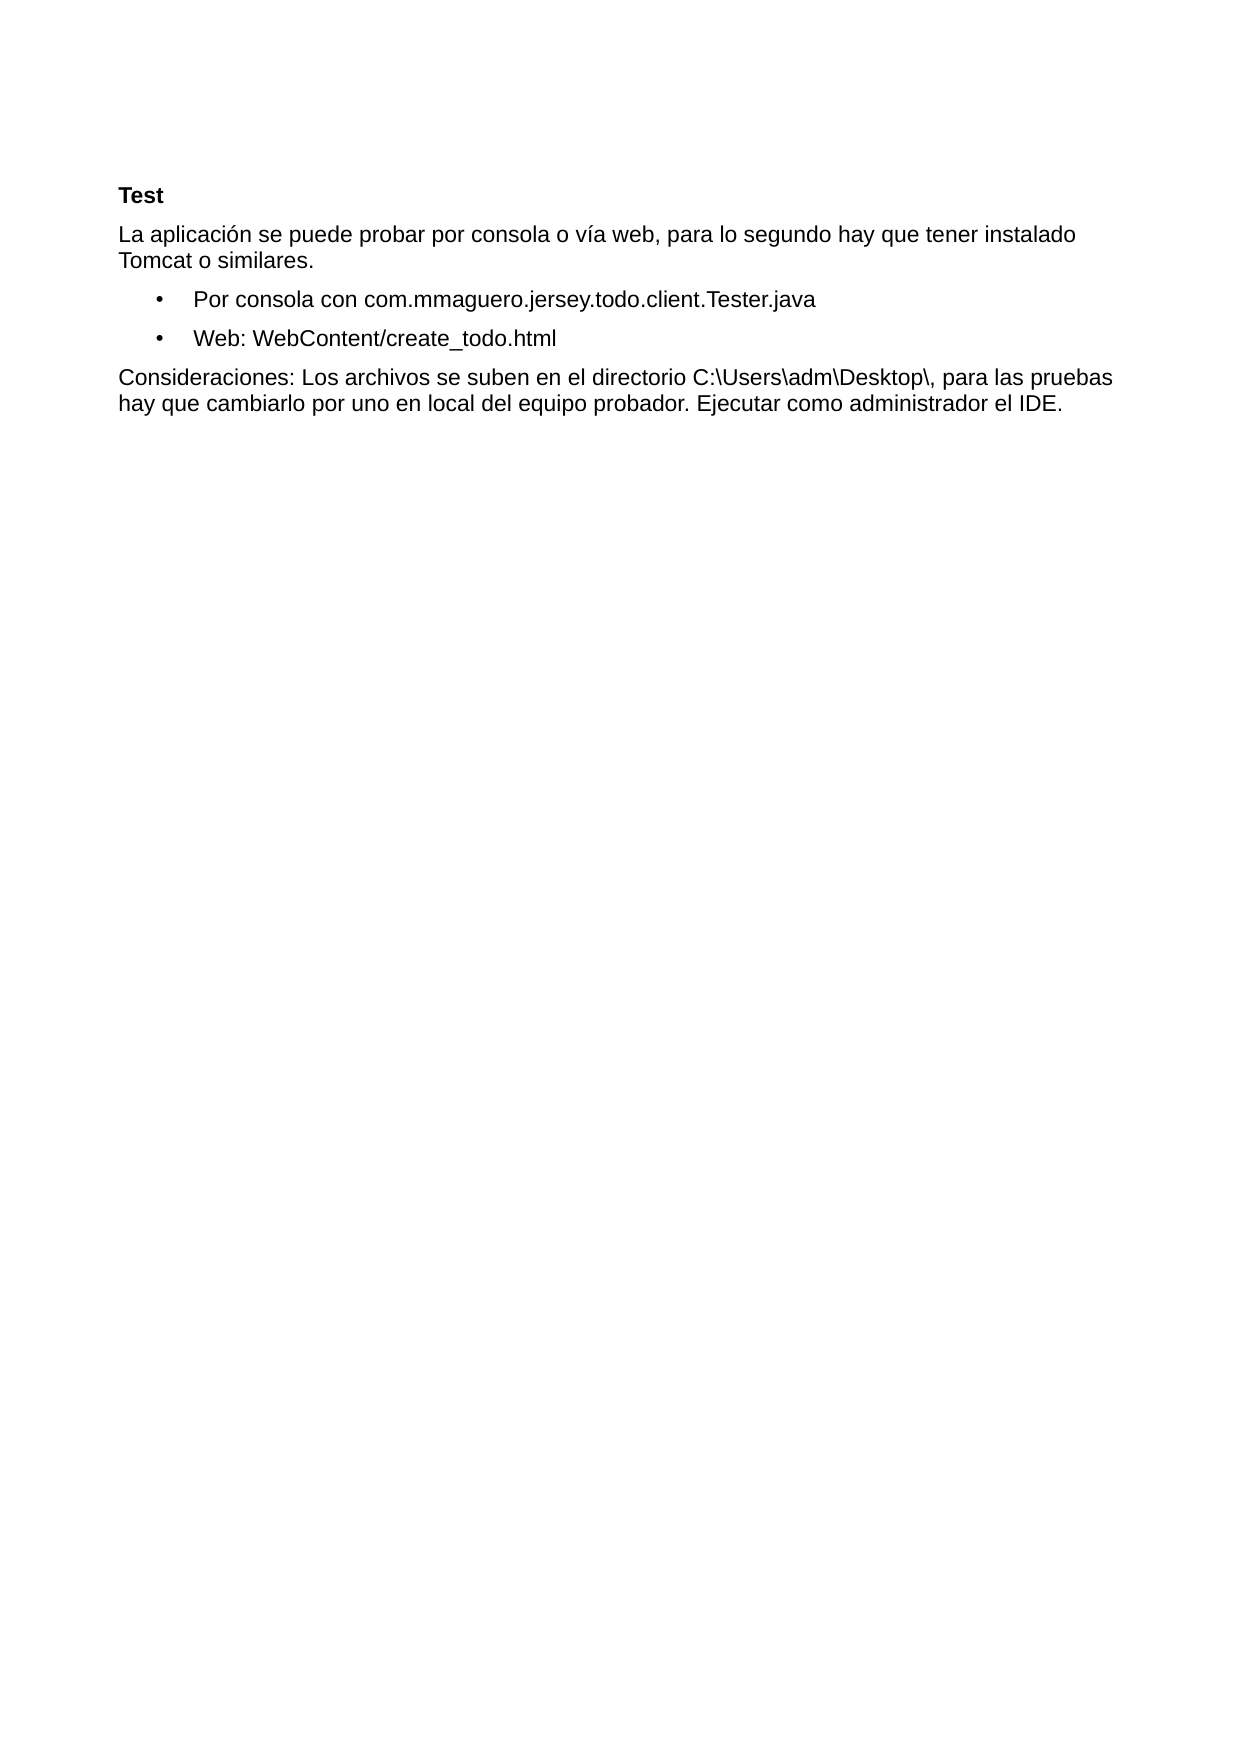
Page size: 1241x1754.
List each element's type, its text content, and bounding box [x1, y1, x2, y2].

text La aplicación se puede probar por consola o vía web, para lo segundo hay que tener instalado Tomcat o similares. [118, 221, 1122, 273]
list Web: WebContent/create_todo.html [156, 325, 1122, 351]
list Por consola con com.mmaguero.jersey.todo.client.Tester.java [156, 286, 1122, 312]
subtitle Test [118, 182, 1122, 208]
text Consideraciones: Los archivos se suben en el directorio C:\Users\adm\Desktop\, para las pruebas hay que cambiarlo por uno en local del equipo probador. Ejecutar como administrador el IDE. [118, 364, 1122, 416]
